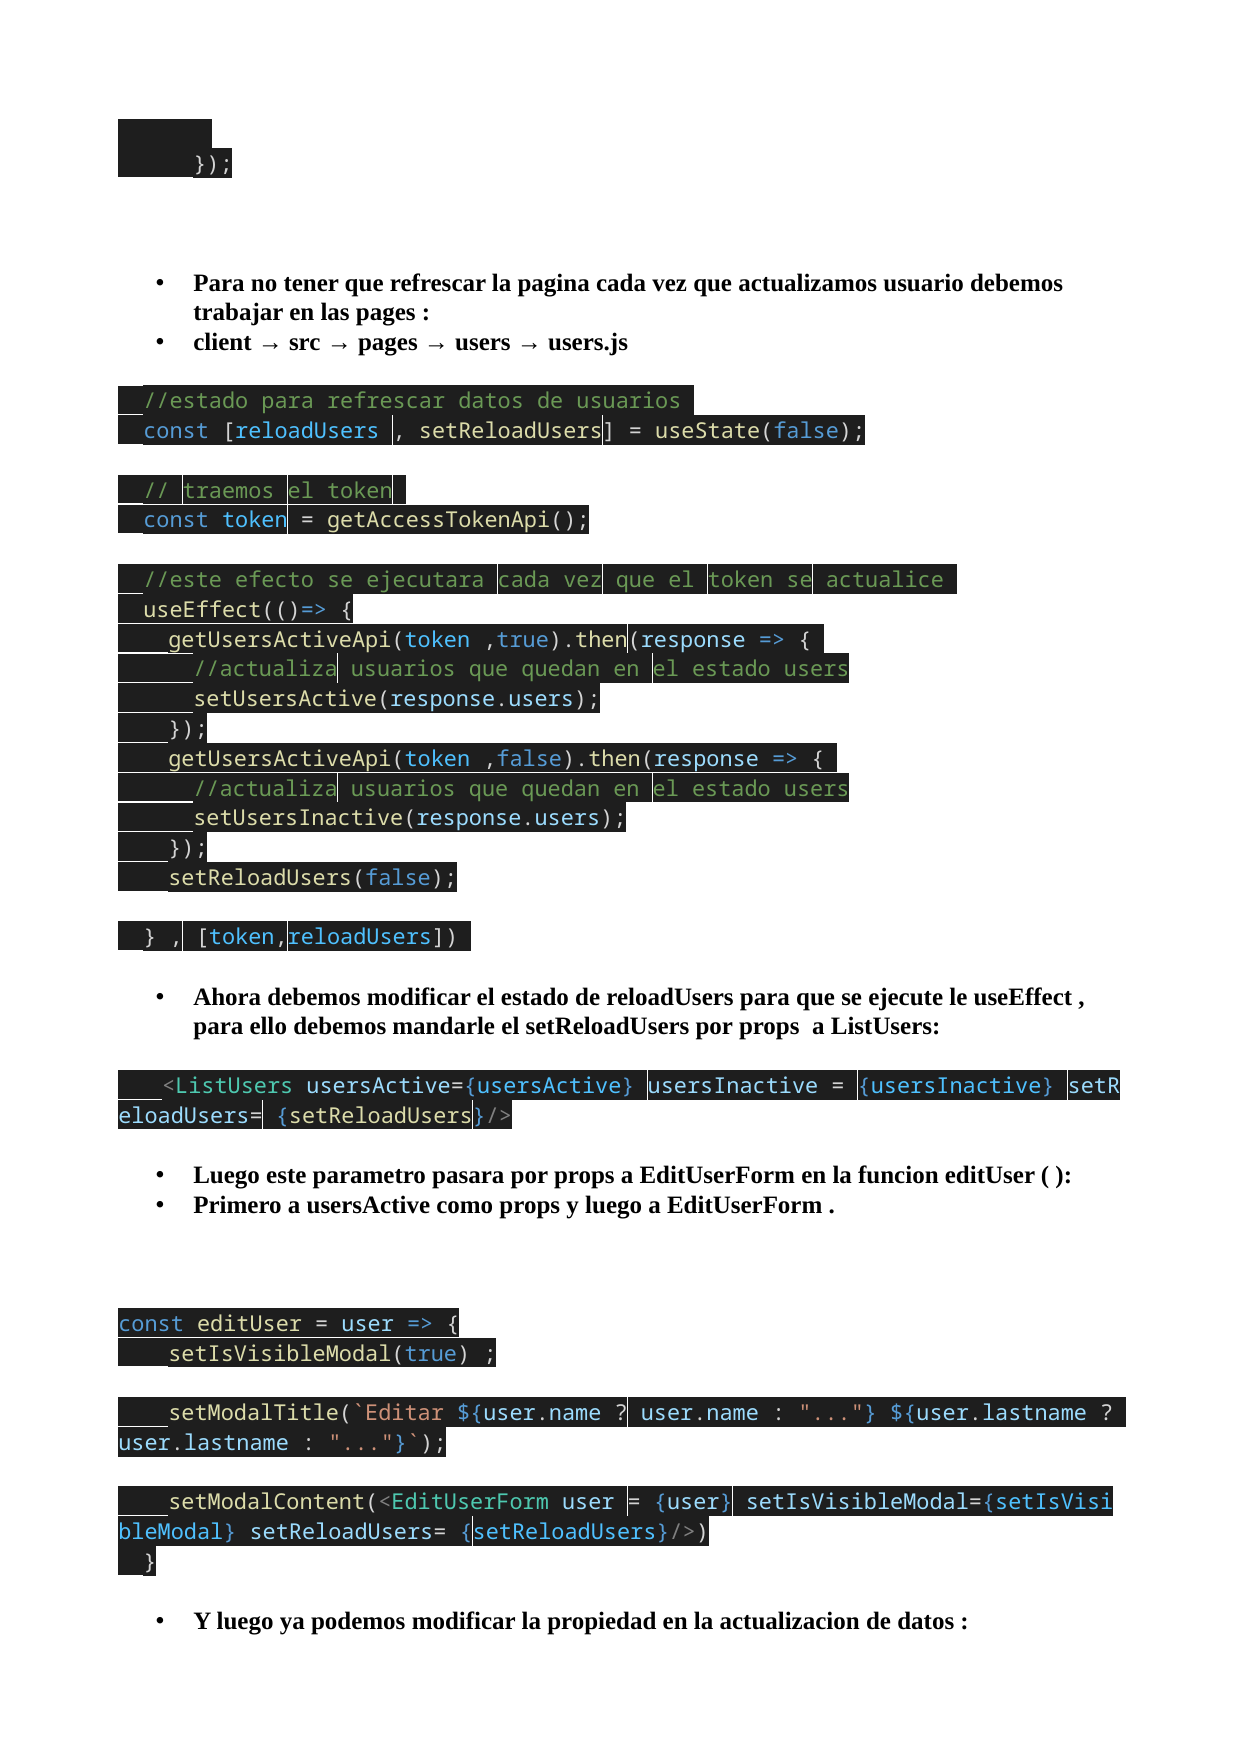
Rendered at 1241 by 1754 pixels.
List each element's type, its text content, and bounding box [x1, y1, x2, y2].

list Ahora debemos modificar el estado de reloadUsers para que se ejecute le useEffect , para ello debemos mandarle el setReloadUsers por props a ListUsers: [156, 981, 1122, 1040]
text setUsersActive(response.users); [118, 683, 1122, 713]
list Luego este parametro pasara por props a EditUserForm en la funcion editUser ( ): [156, 1159, 1122, 1189]
text // traemos el token [118, 475, 1122, 504]
list Y luego ya podemos modificar la propiedad en la actualizacion de datos : [156, 1605, 1122, 1635]
text setReloadUsers(false); [118, 862, 1122, 892]
text //actualiza usuarios que quedan en el estado users [118, 772, 1122, 802]
text setIsVisibleModal(true) ; [118, 1337, 1122, 1367]
text <ListUsers usersActive={usersActive} usersInactive = {usersInactive} setReloadUsers= {setReloadUsers}/> [118, 1070, 1122, 1129]
text }); [118, 713, 1122, 743]
text //estado para refrescar datos de usuarios [118, 385, 1122, 415]
text //este efecto se ejecutara cada vez que el token se actualice [118, 564, 1122, 594]
text }); [118, 148, 1122, 178]
text setModalContent(<EditUserForm user = {user} setIsVisibleModal={setIsVisibleModal} setReloadUsers= {setReloadUsers}/>) [118, 1486, 1122, 1546]
text getUsersActiveApi(token ,false).then(response => { [118, 743, 1122, 772]
list Para no tener que refrescar la pagina cada vez que actualizamos usuario debemos trabajar en las pages : [156, 267, 1122, 326]
list client → src → pages → users → users.js [156, 326, 1122, 356]
text }); [118, 832, 1122, 862]
text setModalTitle(`Editar ${user.name ? user.name : "..."} ${user.lastname ? user.lastname : "..."}`); [118, 1397, 1122, 1457]
text getUsersActiveApi(token ,true).then(response => { [118, 623, 1122, 653]
text useEffect(()=> { [118, 594, 1122, 623]
text const editUser = user => { [118, 1308, 1122, 1337]
text const [reloadUsers , setReloadUsers] = useState(false); [118, 415, 1122, 445]
text const token = getAccessTokenApi(); [118, 504, 1122, 534]
text } [118, 1546, 1122, 1576]
text } , [token,reloadUsers]) [118, 921, 1122, 951]
list Primero a usersActive como props y luego a EditUserForm . [156, 1189, 1122, 1219]
text //actualiza usuarios que quedan en el estado users [118, 653, 1122, 683]
text setUsersInactive(response.users); [118, 802, 1122, 832]
